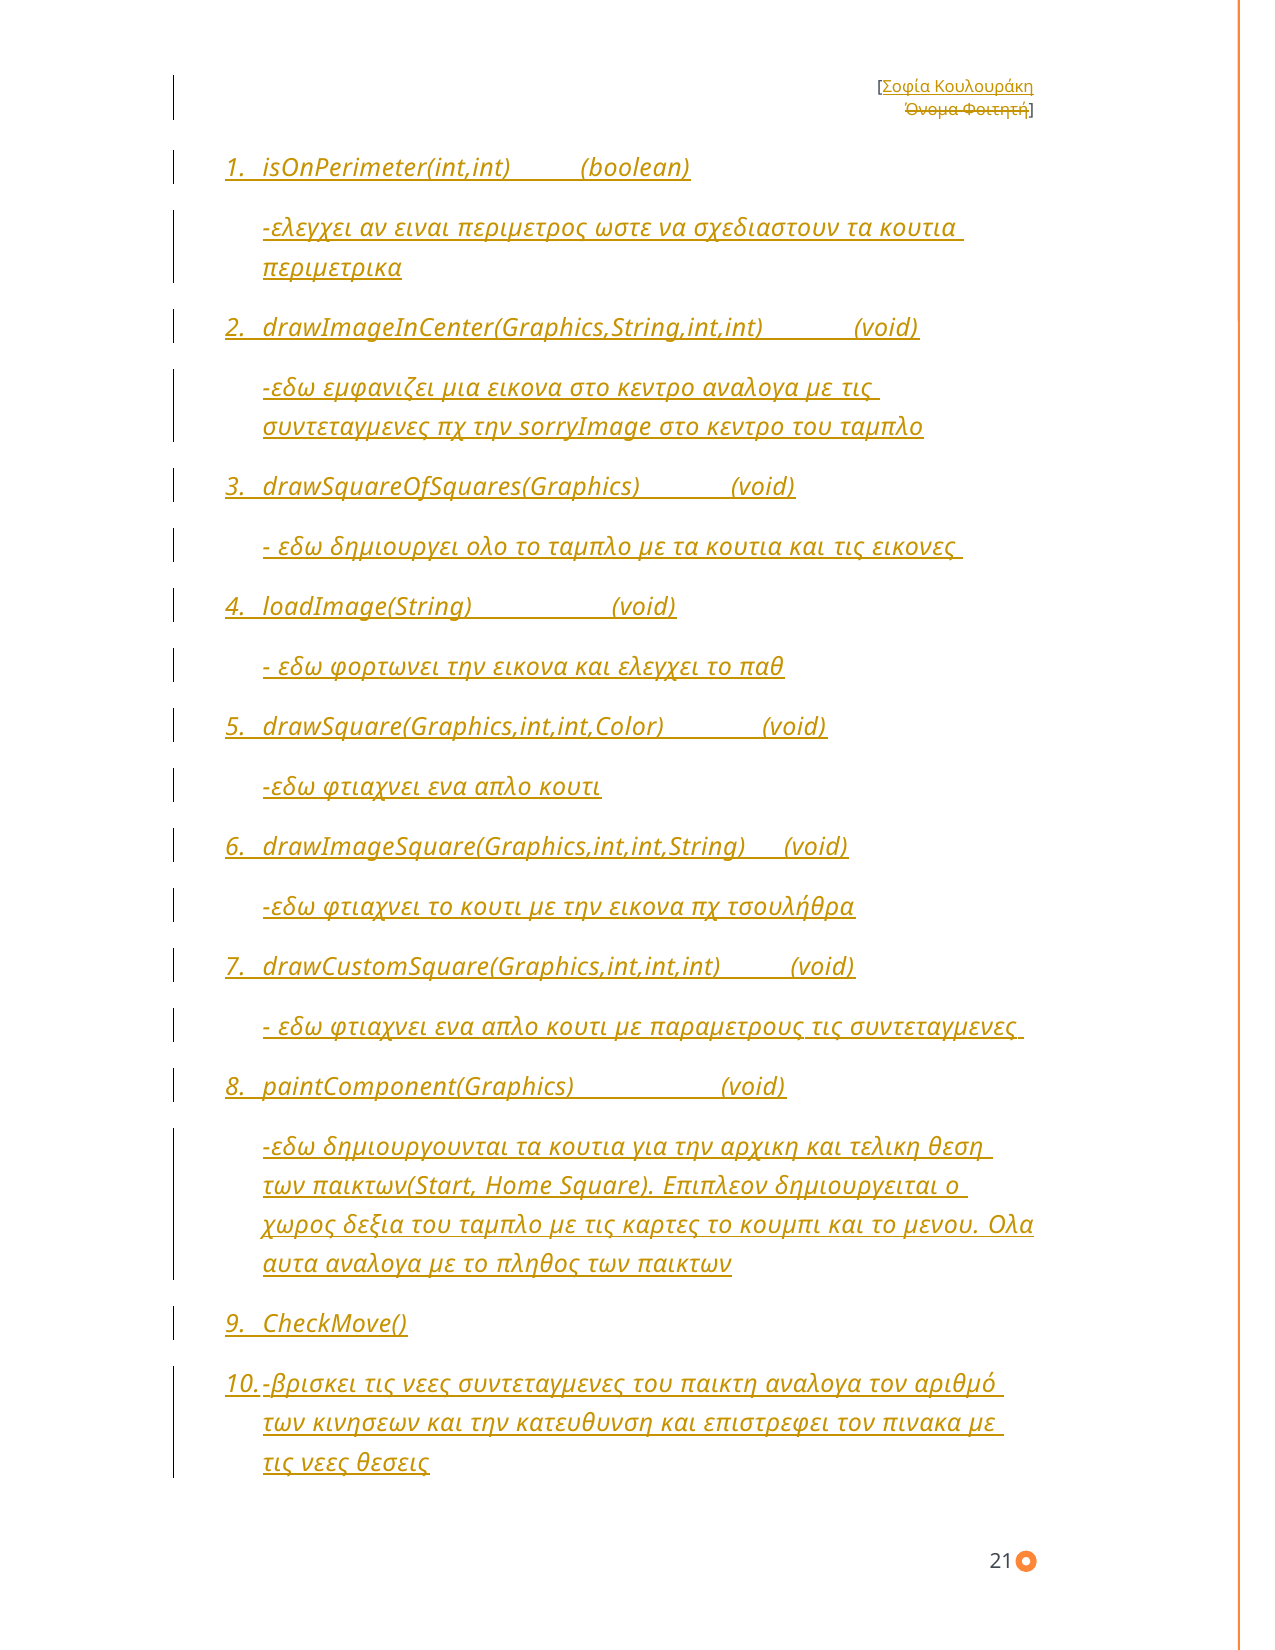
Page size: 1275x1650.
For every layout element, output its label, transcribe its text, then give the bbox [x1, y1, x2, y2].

list loadImage(String) (void) [225, 588, 1034, 622]
list -εδω δημιουργουνται τα κουτια για την αρχικη και τελικη θεση των παικτων(Start, Home Square). Επιπλεον δημιουργειται ο χωρος δεξια του ταμπλο με τις καρτες το κουμπι και το μενου. Ολα αυτα αναλογα με το πληθος των παικτων [225, 1128, 1034, 1280]
list paintComponent(Graphics) (void) [225, 1068, 1034, 1102]
list -ελεγχει αν ειναι περιμετρος ωστε να σχεδιαστουν τα κουτια περιμετρικα [225, 210, 1034, 283]
list - εδω δημιουργει ολο το ταμπλο με τα κουτια και τις εικονες [225, 528, 1034, 562]
list drawSquare(Graphics,int,int,Color) (void) [225, 708, 1034, 742]
list -εδω φτιαχνει ενα απλο κουτι [225, 768, 1034, 802]
list - εδω φορτωνει την εικονα και ελεγχει το παθ [225, 648, 1034, 682]
list drawSquareOfSquares(Graphics) (void) [225, 468, 1034, 502]
list -εδω εμφανιζει μια εικονα στο κεντρο αναλογα με τις συντεταγμενες πχ την sorryImage στο κεντρο του ταμπλο [225, 369, 1034, 442]
list -βρισκει τις νεες συντεταγμενες του παικτη αναλογα τον αριθμό των κινησεων και την κατευθυνση και επιστρεφει τον πινακα με τις νεες θεσεις [225, 1366, 1034, 1478]
list isOnPerimeter(int,int) (boolean) [225, 150, 1034, 184]
list -εδω φτιαχνει το κουτι με την εικονα πχ τσουλήθρα [225, 888, 1034, 922]
list drawImageSquare(Graphics,int,int,String)_ (void) [225, 828, 1034, 862]
list drawCustomSquare(Graphics,int,int,int) (void) [225, 948, 1034, 982]
list - εδω φτιαχνει ενα απλο κουτι με παραμετρους τις συντεταγμενες [225, 1008, 1034, 1042]
list drawImageInCenter(Graphics,String,int,int) (void) [225, 309, 1034, 343]
list CheckMove() [225, 1306, 1034, 1340]
